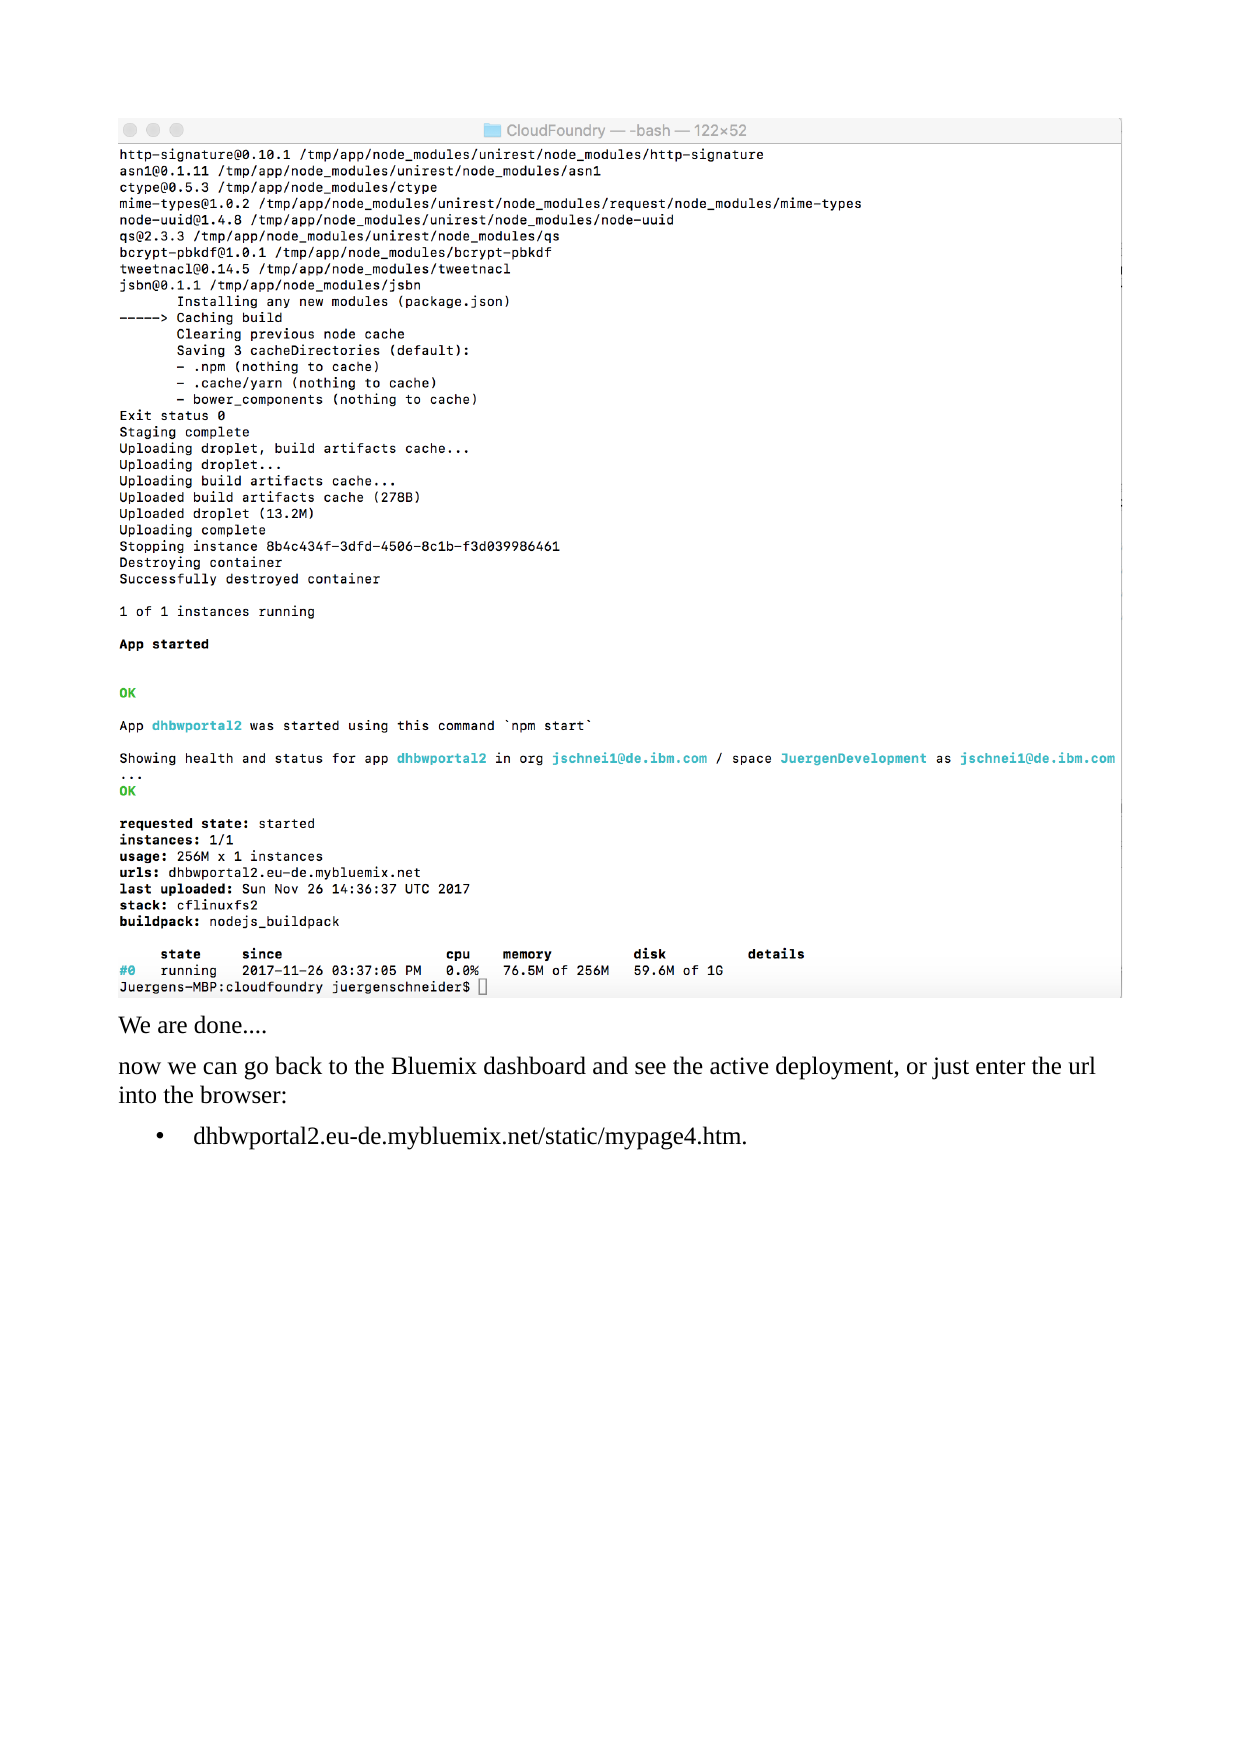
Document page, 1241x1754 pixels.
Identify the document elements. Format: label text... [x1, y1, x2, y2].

list dhbwportal2.eu-de.mybluemix.net/static/mypage4.htm. [156, 1121, 1122, 1150]
text now we can go back to the Bluemix dashboard and see the active deployment, or just enter the url into the browser: [118, 1051, 1122, 1109]
text We are done.... [118, 1010, 1122, 1039]
picture [118, 118, 1123, 998]
